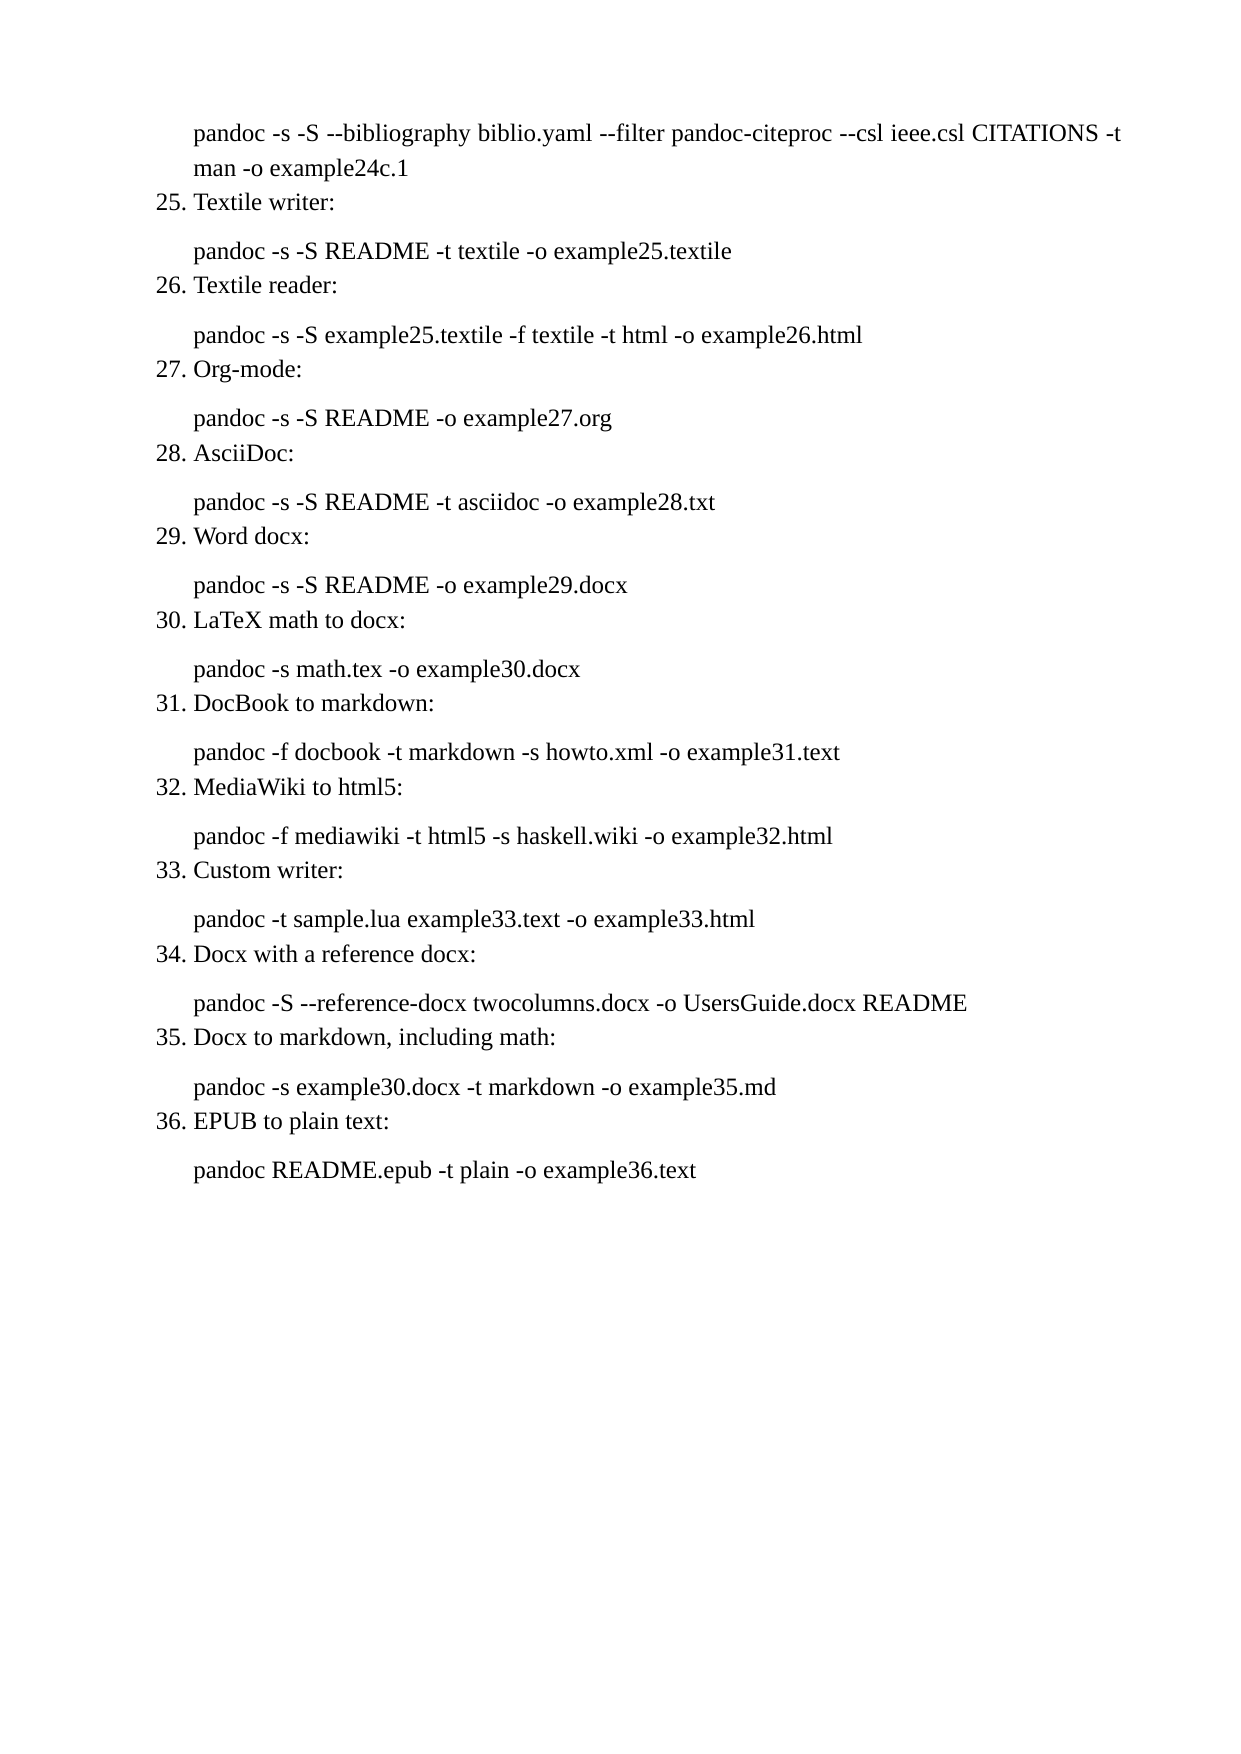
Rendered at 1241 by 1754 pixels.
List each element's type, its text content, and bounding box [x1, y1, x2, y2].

list DocBook to markdown: [156, 688, 1122, 717]
list pandoc -s example30.docx -t markdown -o example35.md [156, 1072, 1122, 1100]
list pandoc -s -S example25.textile -f textile -t html -o example26.html [156, 320, 1122, 348]
list Custom writer: [156, 855, 1122, 884]
list Docx with a reference docx: [156, 939, 1122, 968]
list pandoc -s -S README -t textile -o example25.textile [156, 236, 1122, 265]
list pandoc -f mediawiki -t html5 -s haskell.wiki -o example32.html [156, 821, 1122, 850]
list pandoc -s -S README -o example29.docx [156, 570, 1122, 599]
list AsciiDoc: [156, 438, 1122, 466]
list pandoc -s -S README -o example27.org [156, 403, 1122, 432]
list pandoc -s -S README -t asciidoc -o example28.txt [156, 487, 1122, 516]
list pandoc -t sample.lua example33.text -o example33.html [156, 904, 1122, 933]
list Docx to markdown, including math: [156, 1022, 1122, 1051]
list LaTeX math to docx: [156, 605, 1122, 633]
list pandoc -s -S --bibliography biblio.yaml --filter pandoc-citeproc --csl ieee.csl CITATIONS -t man -o example24c.1 [156, 118, 1122, 181]
list MediaWiki to html5: [156, 772, 1122, 801]
list Org-mode: [156, 354, 1122, 383]
list EPUB to plain text: [156, 1106, 1122, 1135]
list Textile writer: [156, 187, 1122, 216]
list pandoc -f docbook -t markdown -s howto.xml -o example31.text [156, 737, 1122, 766]
list Textile reader: [156, 271, 1122, 299]
list pandoc -S --reference-docx twocolumns.docx -o UsersGuide.docx README [156, 988, 1122, 1017]
list pandoc -s math.tex -o example30.docx [156, 654, 1122, 683]
list Word docx: [156, 521, 1122, 550]
list pandoc README.epub -t plain -o example36.text [156, 1155, 1122, 1184]
